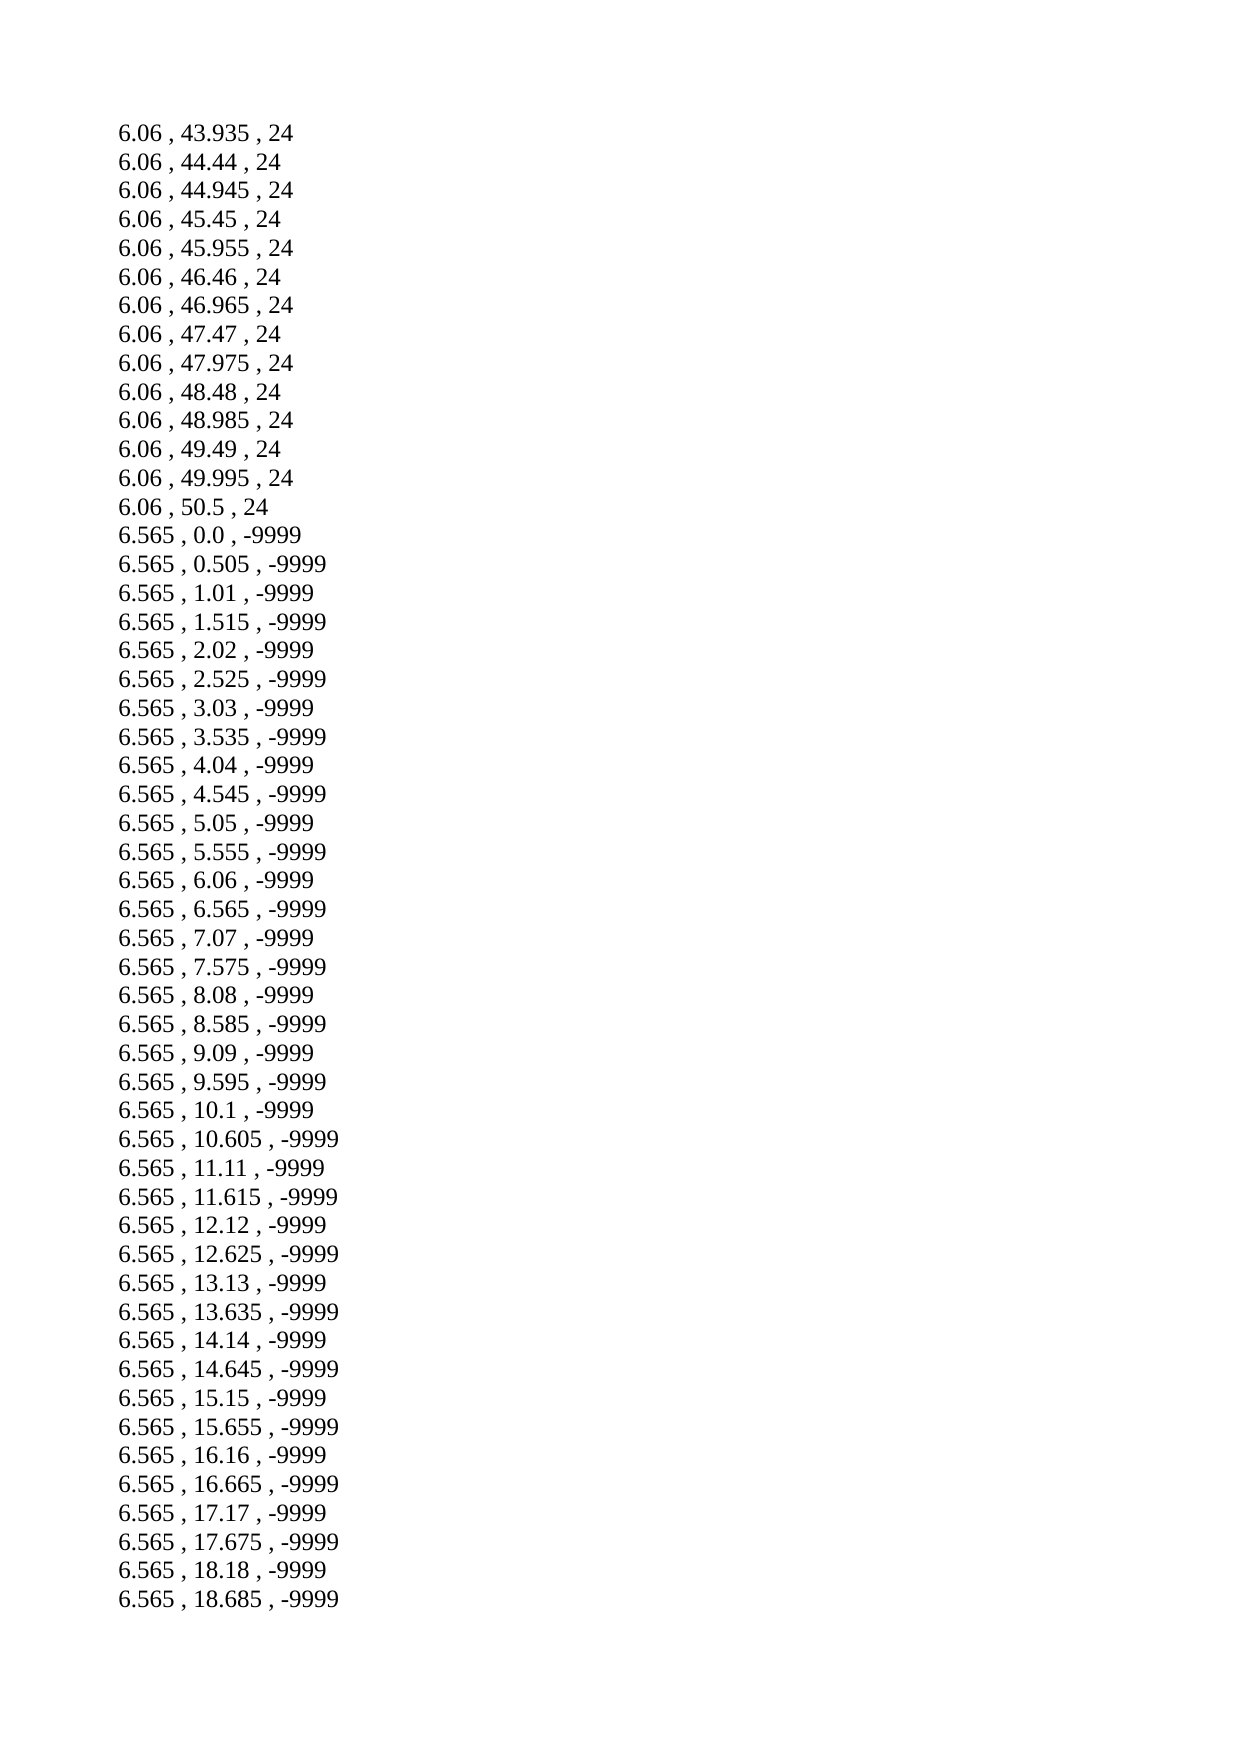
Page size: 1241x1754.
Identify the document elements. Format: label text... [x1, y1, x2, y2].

text 6.565 , 2.02 , -9999 [118, 636, 1122, 664]
text 6.06 , 46.46 , 24 [118, 262, 1122, 291]
text 6.565 , 0.0 , -9999 [118, 521, 1122, 549]
text 6.06 , 48.48 , 24 [118, 377, 1122, 406]
text 6.565 , 18.685 , -9999 [118, 1584, 1122, 1613]
text 6.565 , 17.17 , -9999 [118, 1498, 1122, 1527]
text 6.565 , 4.545 , -9999 [118, 779, 1122, 808]
text 6.565 , 14.14 , -9999 [118, 1326, 1122, 1354]
text 6.565 , 16.16 , -9999 [118, 1441, 1122, 1469]
text 6.565 , 6.06 , -9999 [118, 866, 1122, 894]
text 6.565 , 9.595 , -9999 [118, 1067, 1122, 1096]
text 6.565 , 11.615 , -9999 [118, 1182, 1122, 1211]
text 6.06 , 50.5 , 24 [118, 492, 1122, 521]
text 6.565 , 9.09 , -9999 [118, 1038, 1122, 1067]
text 6.565 , 10.1 , -9999 [118, 1096, 1122, 1124]
text 6.565 , 15.15 , -9999 [118, 1383, 1122, 1412]
text 6.06 , 45.955 , 24 [118, 233, 1122, 262]
text 6.565 , 12.625 , -9999 [118, 1239, 1122, 1268]
text 6.06 , 43.935 , 24 [118, 118, 1122, 147]
text 6.565 , 12.12 , -9999 [118, 1211, 1122, 1239]
text 6.565 , 2.525 , -9999 [118, 664, 1122, 693]
text 6.565 , 10.605 , -9999 [118, 1124, 1122, 1153]
text 6.565 , 18.18 , -9999 [118, 1556, 1122, 1584]
text 6.06 , 48.985 , 24 [118, 406, 1122, 434]
text 6.565 , 1.01 , -9999 [118, 578, 1122, 607]
text 6.565 , 17.675 , -9999 [118, 1527, 1122, 1556]
text 6.565 , 13.635 , -9999 [118, 1297, 1122, 1326]
text 6.565 , 1.515 , -9999 [118, 607, 1122, 636]
text 6.565 , 8.585 , -9999 [118, 1009, 1122, 1038]
text 6.06 , 45.45 , 24 [118, 204, 1122, 233]
text 6.565 , 4.04 , -9999 [118, 751, 1122, 779]
text 6.565 , 13.13 , -9999 [118, 1268, 1122, 1297]
text 6.565 , 8.08 , -9999 [118, 981, 1122, 1009]
text 6.06 , 44.44 , 24 [118, 147, 1122, 176]
text 6.565 , 3.535 , -9999 [118, 722, 1122, 751]
text 6.06 , 44.945 , 24 [118, 176, 1122, 204]
text 6.565 , 7.07 , -9999 [118, 923, 1122, 952]
text 6.565 , 5.555 , -9999 [118, 837, 1122, 866]
text 6.06 , 49.995 , 24 [118, 463, 1122, 492]
text 6.565 , 11.11 , -9999 [118, 1153, 1122, 1182]
text 6.565 , 0.505 , -9999 [118, 549, 1122, 578]
text 6.06 , 47.975 , 24 [118, 348, 1122, 377]
text 6.565 , 5.05 , -9999 [118, 808, 1122, 837]
text 6.06 , 49.49 , 24 [118, 434, 1122, 463]
text 6.565 , 15.655 , -9999 [118, 1412, 1122, 1441]
text 6.565 , 6.565 , -9999 [118, 894, 1122, 923]
text 6.565 , 7.575 , -9999 [118, 952, 1122, 981]
text 6.06 , 46.965 , 24 [118, 291, 1122, 319]
text 6.565 , 16.665 , -9999 [118, 1469, 1122, 1498]
text 6.565 , 3.03 , -9999 [118, 693, 1122, 722]
text 6.06 , 47.47 , 24 [118, 319, 1122, 348]
text 6.565 , 14.645 , -9999 [118, 1354, 1122, 1383]
